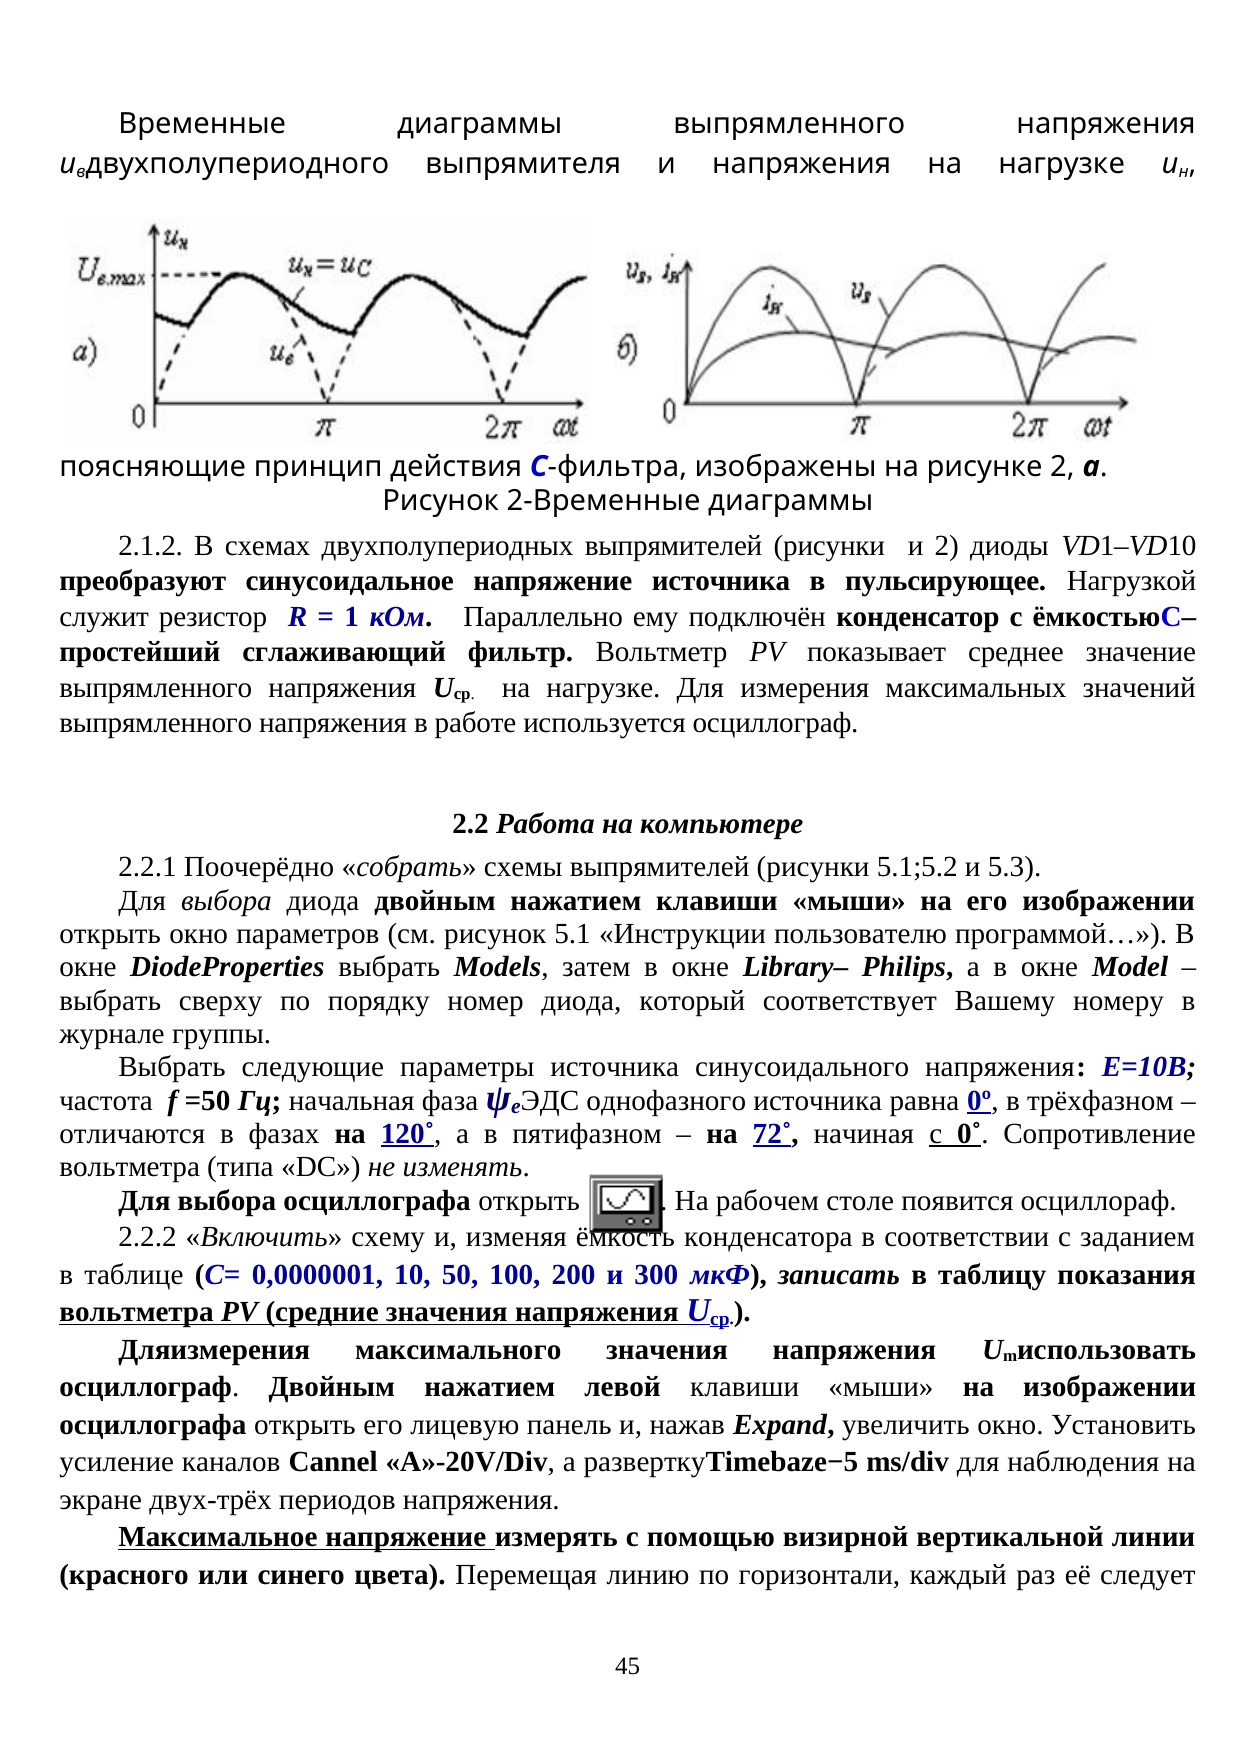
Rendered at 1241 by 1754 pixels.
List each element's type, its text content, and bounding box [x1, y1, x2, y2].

text Максимальное напряжение измерять с помощью визирной вертикальной линии (красного или синего цвета). Перемещая линию по горизонтали, каждый раз её следует [59, 1517, 1196, 1592]
text Выбрать следующие параметры источника синусоидального напряжения: Е=10В; частота f =50 Гц; начальная фаза ψеЭДС однофазного источника равна 0º, в трёхфазном – отличаются в фазах на 120˚, а в пятифазном – на 72˚, начиная с 0˚. Сопротивление вольтметра (типа «DC») не изменять. [59, 1050, 1196, 1183]
text 2.1.2. В схемах двухполупериодных выпрямителей (рисунки и 2) диоды VD1–VD10 преобразуют синусоидальное напряжение источника в пульсирующее. Нагрузкой служит резистор R = 1 кОм. Параллельно ему подключён конденсатор с ёмкостьюС– простейший сглаживающий фильтр. Вольтметр PV показывает среднее значение выпрямленного напряжения Uср. на нагрузке. Для измерения максимальных значений выпрямленного напряжения в работе используется осциллограф. [59, 527, 1196, 739]
picture [59, 218, 589, 446]
text Для выбора диода двойным нажатием клавиши «мыши» на его изображении открыть окно параметров (см. рисунок 5.1 «Инструкции пользователю программой…»). В окне DiodeProperties выбрать Models, затем в окне Library– Philips, а в окне Model – выбрать сверху по порядку номер диода, который соответствует Вашему номеру в журнале группы. [59, 883, 1196, 1050]
subtitle 2.2.1 Поочерёдно «собрать» схемы выпрямителей (рисунки 5.1;5.2 и 5.3). [59, 850, 1196, 883]
picture [602, 252, 1169, 446]
text Временные диаграммы выпрямленного напряжения uвдвухполупериодного выпрямителя и напряжения на нагрузке uн, поясняющие принцип действия C-фильтра, изображены на рисунке 2, а. [59, 103, 1196, 485]
text 2.2 Работа на компьютере [59, 806, 1196, 840]
text Рисунок 2-Временные диаграммы [59, 485, 1196, 517]
text Дляизмерения максимального значения напряжения Umиспользовать осциллограф. Двойным нажатием левой клавиши «мыши» на изображении осциллографа открыть его лицевую панель и, нажав Expand, увеличить окно. Установить усиление каналов Cannel «A»-20V/Div, а разверткуTimebaze−5 ms/div для наблюдения на экране двух-трёх периодов напряжения. [59, 1329, 1196, 1517]
text Для выбора осциллографа открыть . На рабочем столе появится осциллораф. [59, 1183, 1196, 1217]
text 2.2.2 «Включить» схему и, изменяя ёмкость конденсатора в соответствии с заданием в таблице (С= 0,0000001, 10, 50, 100, 200 и 300 мкФ), записать в таблицу показания вольтметра PV (средние значения напряжения Uср.). [59, 1217, 1196, 1329]
